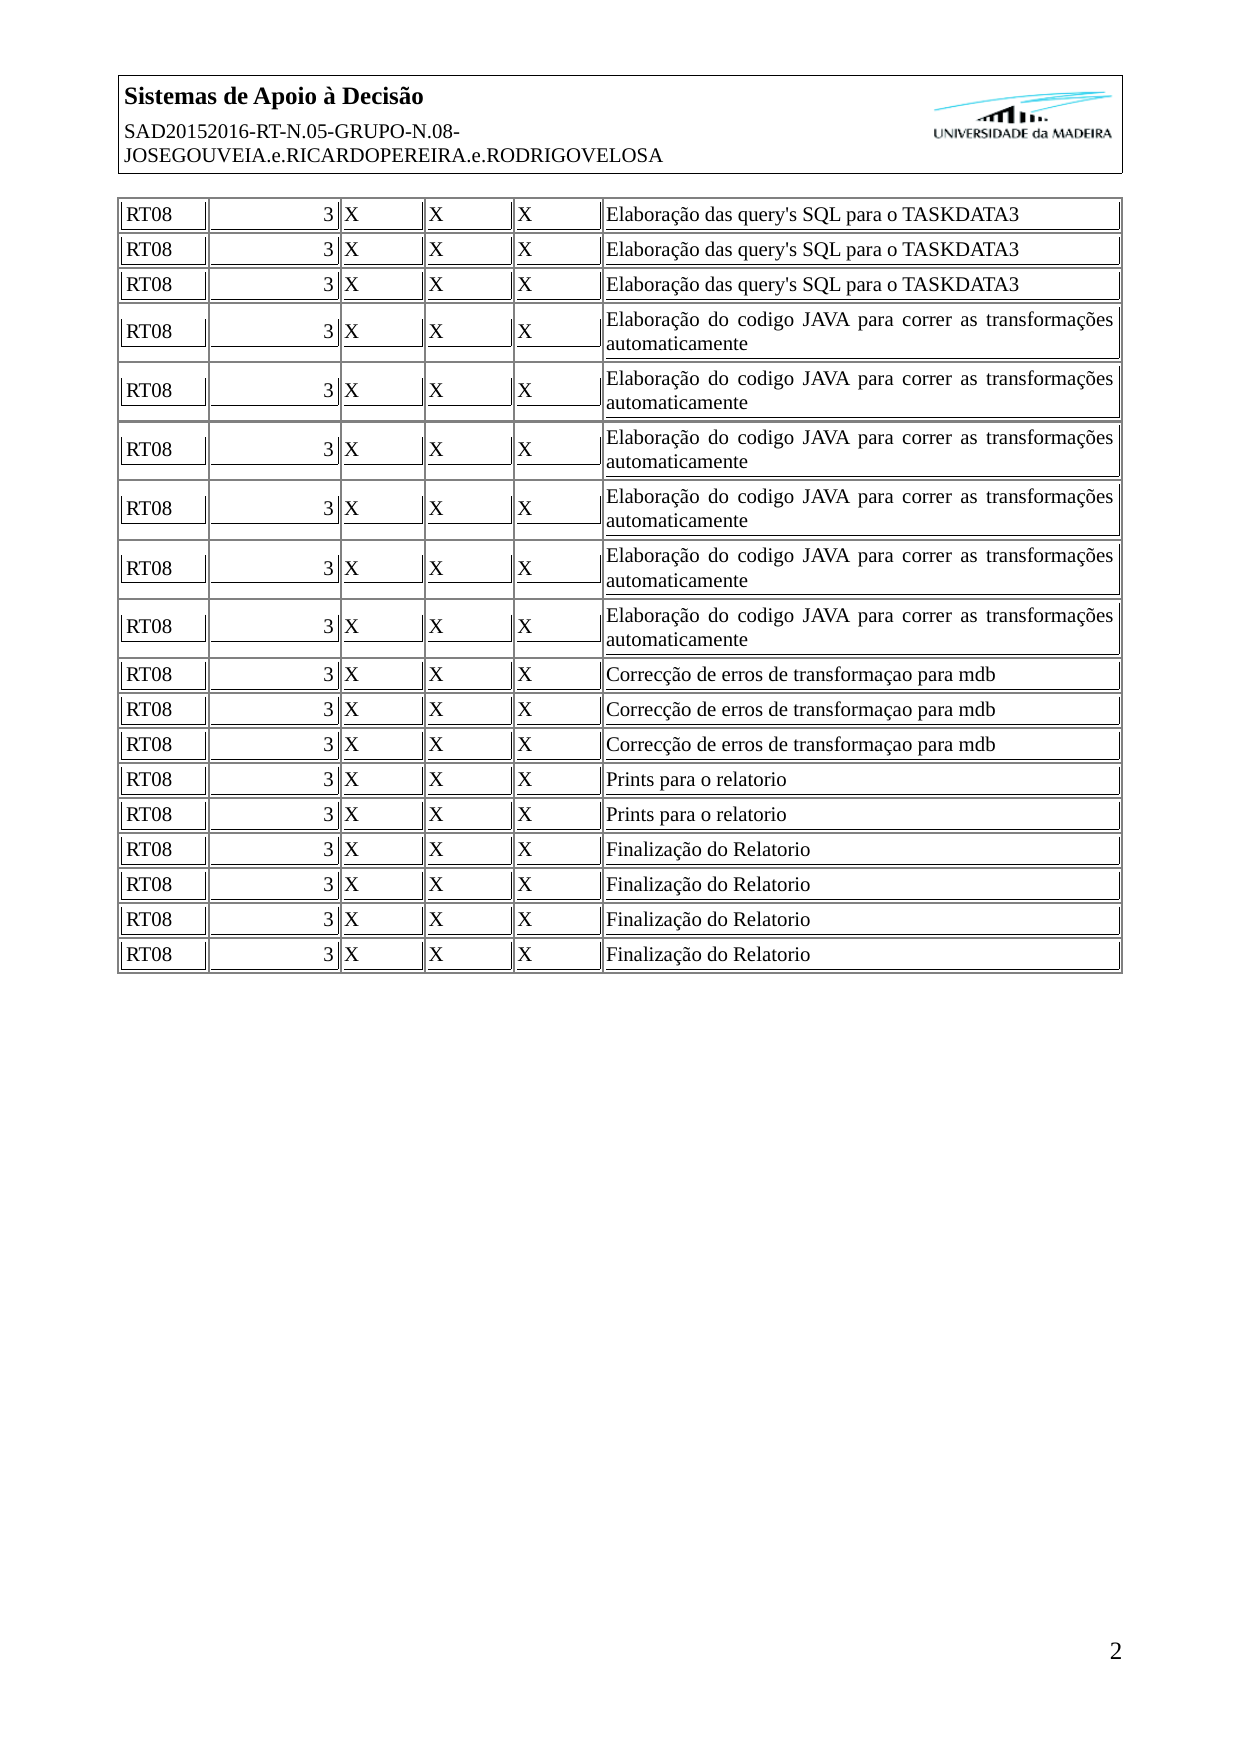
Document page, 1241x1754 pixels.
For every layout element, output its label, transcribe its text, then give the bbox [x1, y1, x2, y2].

table_cell X [426, 834, 513, 867]
table_cell X [515, 869, 602, 902]
table_cell X [515, 659, 602, 692]
table_cell X [342, 764, 424, 797]
table_cell 3 [210, 199, 340, 232]
table_cell Elaboração do codigo JAVA para correr as transformações automaticamente [604, 481, 1121, 538]
table_cell Correcção de erros de transformaçao para mdb [604, 659, 1121, 692]
table_cell RT08 [119, 363, 208, 420]
table_cell Elaboração das query's SQL para o TASKDATA3 [604, 199, 1121, 232]
table_cell RT08 [119, 199, 208, 232]
table_cell 3 [210, 869, 340, 902]
table_cell X [426, 541, 513, 597]
table_cell X [426, 234, 513, 267]
table_cell Elaboração do codigo JAVA para correr as transformações automaticamente [604, 304, 1121, 361]
table_cell X [342, 834, 424, 867]
picture [919, 80, 1120, 145]
table_cell 3 [210, 541, 340, 597]
table_cell RT08 [119, 904, 208, 937]
table_cell Finalização do Relatorio [604, 834, 1121, 867]
table_cell X [515, 799, 602, 832]
table_cell X [342, 904, 424, 937]
table_cell 3 [210, 304, 340, 361]
table_cell RT08 [119, 834, 208, 867]
table_cell RT08 [119, 234, 208, 267]
table_cell Elaboração do codigo JAVA para correr as transformações automaticamente [604, 541, 1121, 597]
table_cell RT08 [119, 600, 208, 657]
table_cell RT08 [119, 481, 208, 538]
table_cell X [515, 541, 602, 597]
table_cell X [426, 764, 513, 797]
table_cell X [342, 304, 424, 361]
table_cell X [426, 939, 513, 972]
table_cell X [342, 939, 424, 972]
table_cell 3 [210, 363, 340, 420]
table_cell X [515, 600, 602, 657]
table_cell X [426, 904, 513, 937]
table_cell RT08 [119, 541, 208, 597]
table_cell X [426, 659, 513, 692]
table_cell Finalização do Relatorio [604, 939, 1121, 972]
table_cell X [515, 481, 602, 538]
table_cell X [426, 304, 513, 361]
table_cell 3 [210, 234, 340, 267]
table_cell Prints para o relatorio [604, 799, 1121, 832]
table_cell X [342, 600, 424, 657]
table_cell X [515, 764, 602, 797]
table_cell RT08 [119, 269, 208, 302]
table_cell 3 [210, 729, 340, 762]
table_cell X [342, 481, 424, 538]
table_cell RT08 [119, 694, 208, 727]
table_cell 3 [210, 939, 340, 972]
table_cell Elaboração das query's SQL para o TASKDATA3 [604, 234, 1121, 267]
table_cell RT08 [119, 423, 208, 479]
table_cell X [515, 199, 602, 232]
table_cell RT08 [119, 304, 208, 361]
table_cell X [426, 199, 513, 232]
table_cell 3 [210, 423, 340, 479]
table_cell X [342, 199, 424, 232]
table_cell X [342, 729, 424, 762]
table_cell X [342, 541, 424, 597]
table_cell Elaboração das query's SQL para o TASKDATA3 [604, 269, 1121, 302]
table_cell RT08 [119, 869, 208, 902]
table_cell RT08 [119, 729, 208, 762]
table_cell RT08 [119, 764, 208, 797]
table_cell X [515, 304, 602, 361]
table_cell RT08 [119, 939, 208, 972]
table_cell X [515, 269, 602, 302]
table_cell Elaboração do codigo JAVA para correr as transformações automaticamente [604, 363, 1121, 420]
table_cell 3 [210, 764, 340, 797]
table_cell X [342, 423, 424, 479]
table_cell X [426, 799, 513, 832]
table_cell X [515, 234, 602, 267]
table_cell 3 [210, 799, 340, 832]
table_cell X [342, 363, 424, 420]
table_cell 3 [210, 834, 340, 867]
table_cell Correcção de erros de transformaçao para mdb [604, 729, 1121, 762]
table_cell X [342, 269, 424, 302]
table_cell X [342, 659, 424, 692]
table_cell X [515, 939, 602, 972]
table_cell X [342, 799, 424, 832]
table_cell X [515, 423, 602, 479]
table_cell Elaboração do codigo JAVA para correr as transformações automaticamente [604, 600, 1121, 657]
table_cell Elaboração do codigo JAVA para correr as transformações automaticamente [604, 423, 1121, 479]
table_cell X [426, 363, 513, 420]
table_cell X [426, 729, 513, 762]
table_cell X [426, 600, 513, 657]
table_cell Finalização do Relatorio [604, 904, 1121, 937]
table_cell X [515, 694, 602, 727]
table_cell 3 [210, 904, 340, 937]
table_cell Prints para o relatorio [604, 764, 1121, 797]
table_cell X [515, 729, 602, 762]
table_cell Finalização do Relatorio [604, 869, 1121, 902]
table_cell 3 [210, 600, 340, 657]
table_cell X [342, 694, 424, 727]
table_cell 3 [210, 269, 340, 302]
table_cell 3 [210, 659, 340, 692]
table_cell RT08 [119, 659, 208, 692]
table_cell X [426, 423, 513, 479]
table_cell X [342, 234, 424, 267]
table_cell 3 [210, 694, 340, 727]
table_cell RT08 [119, 799, 208, 832]
table_cell Correcção de erros de transformaçao para mdb [604, 694, 1121, 727]
table_cell X [515, 904, 602, 937]
table_cell X [342, 869, 424, 902]
table_cell X [515, 363, 602, 420]
table_cell X [426, 481, 513, 538]
table_cell X [426, 269, 513, 302]
table_cell 3 [210, 481, 340, 538]
table_cell X [515, 834, 602, 867]
table_cell X [426, 694, 513, 727]
table_cell X [426, 869, 513, 902]
